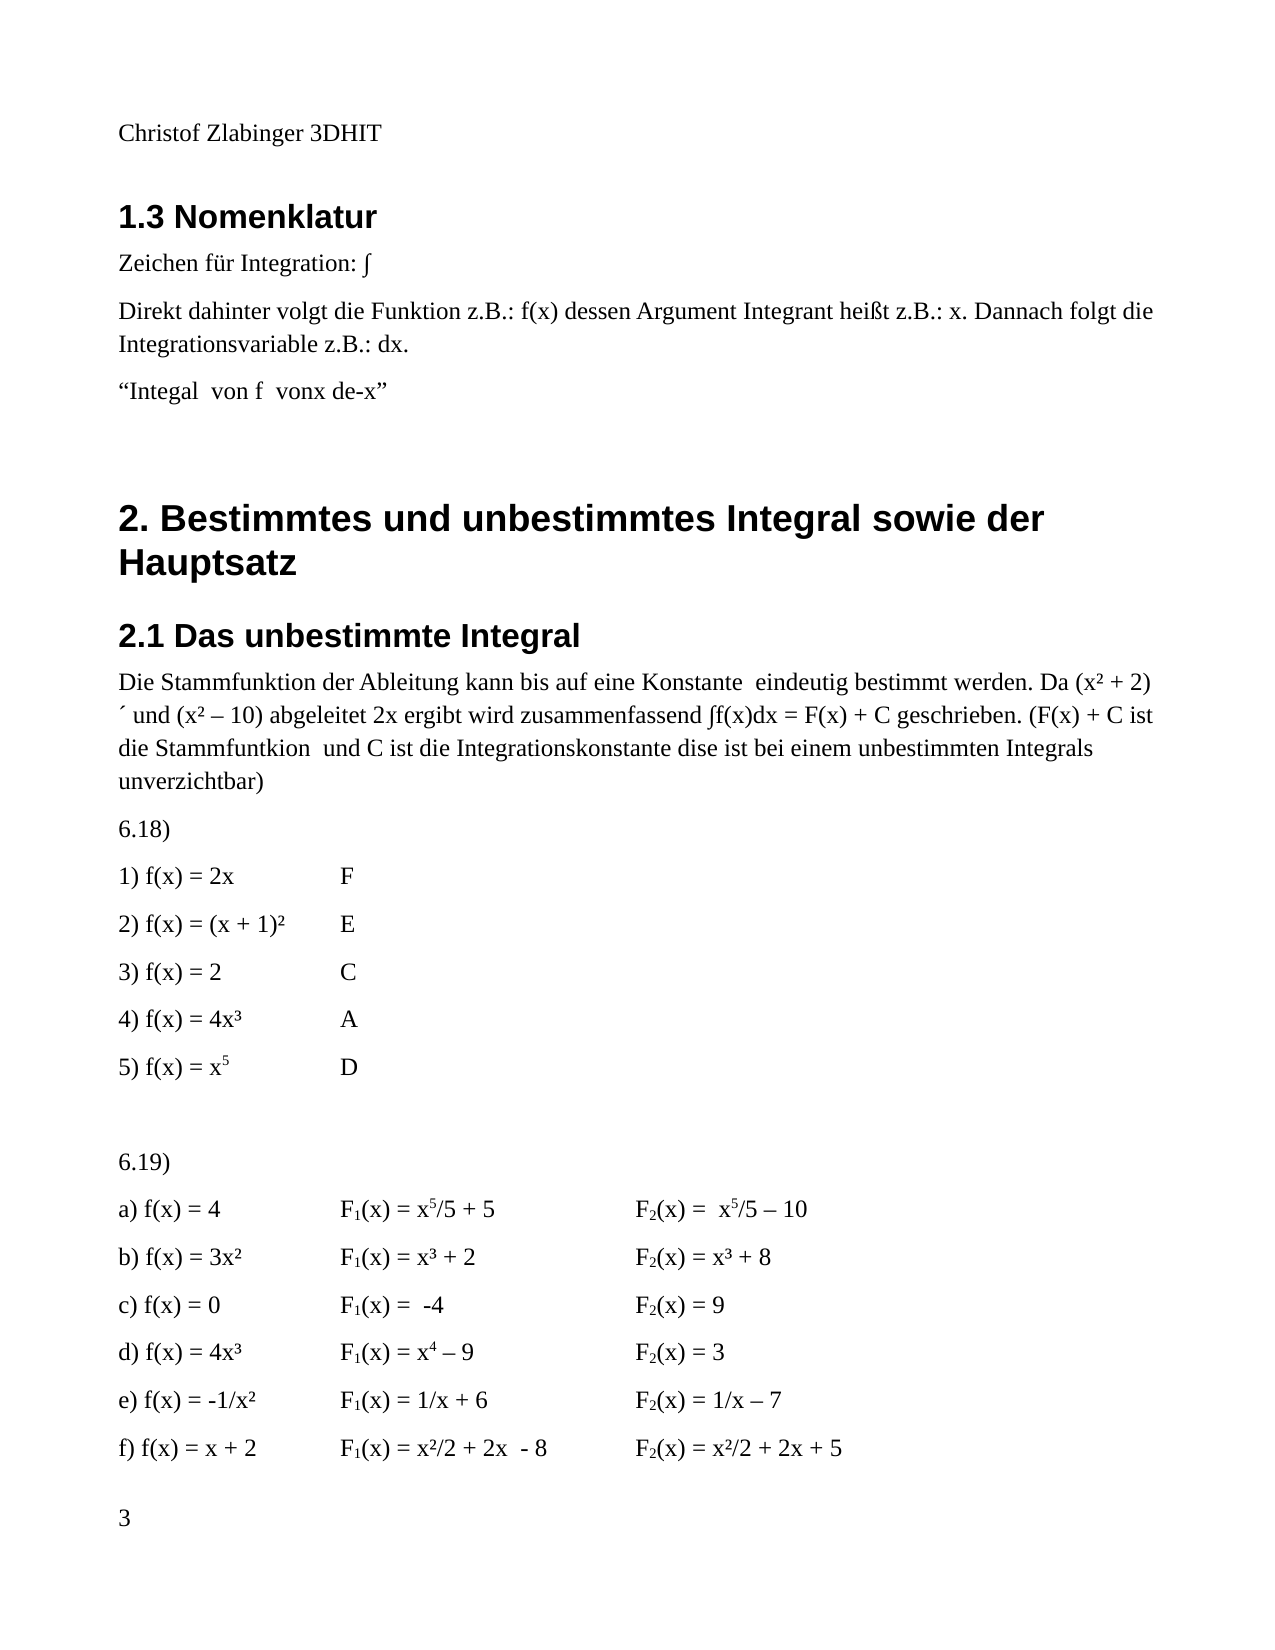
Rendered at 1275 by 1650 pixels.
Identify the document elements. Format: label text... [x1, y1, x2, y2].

text Die Stammfunktion der Ableitung kann bis auf eine Konstante eindeutig bestimmt werden. Da (x² + 2)´ und (x² – 10) abgeleitet 2x ergibt wird zusammenfassend ∫f(x)dx = F(x) + C geschrieben. (F(x) + C ist die Stammfuntkion und C ist die Integrationskonstante dise ist bei einem unbestimmten Integrals unverzichtbar) [118, 667, 1157, 795]
text Zeichen für Integration: ∫ [118, 248, 1157, 277]
text 6.19) [118, 1147, 1157, 1176]
text 1) f(x) = 2x F [118, 861, 1157, 890]
text 5) f(x) = x5 D [118, 1052, 1157, 1081]
text 4) f(x) = 4x³ A [118, 1004, 1157, 1033]
text a) f(x) = 4 F1(x) = x5/5 + 5 F2(x) = x5/5 – 10 [118, 1194, 1157, 1223]
subtitle 1.3 Nomenklatur [118, 197, 1157, 236]
text Direkt dahinter volgt die Funktion z.B.: f(x) dessen Argument Integrant heißt z.B.: x. Dannach folgt die Integrationsvariable z.B.: dx. [118, 296, 1157, 357]
text 6.18) [118, 814, 1157, 842]
text “Integal von f vonx de-x” [118, 376, 1157, 405]
text f) f(x) = x + 2 F1(x) = x²/2 + 2x - 8 F2(x) = x²/2 + 2x + 5 [118, 1433, 1157, 1461]
text d) f(x) = 4x³ F1(x) = x4 – 9 F2(x) = 3 [118, 1337, 1157, 1366]
text 2) f(x) = (x + 1)² E [118, 909, 1157, 938]
subtitle 2.1 Das unbestimmte Integral [118, 616, 1157, 654]
text e) f(x) = -1/x² F1(x) = 1/x + 6 F2(x) = 1/x – 7 [118, 1385, 1157, 1414]
subtitle 2. Bestimmtes und unbestimmtes Integral sowie der Hauptsatz [118, 497, 1157, 583]
text c) f(x) = 0 F1(x) = -4 F2(x) = 9 [118, 1290, 1157, 1318]
text 3) f(x) = 2 C [118, 957, 1157, 985]
text b) f(x) = 3x² F1(x) = x³ + 2 F2(x) = x³ + 8 [118, 1242, 1157, 1271]
